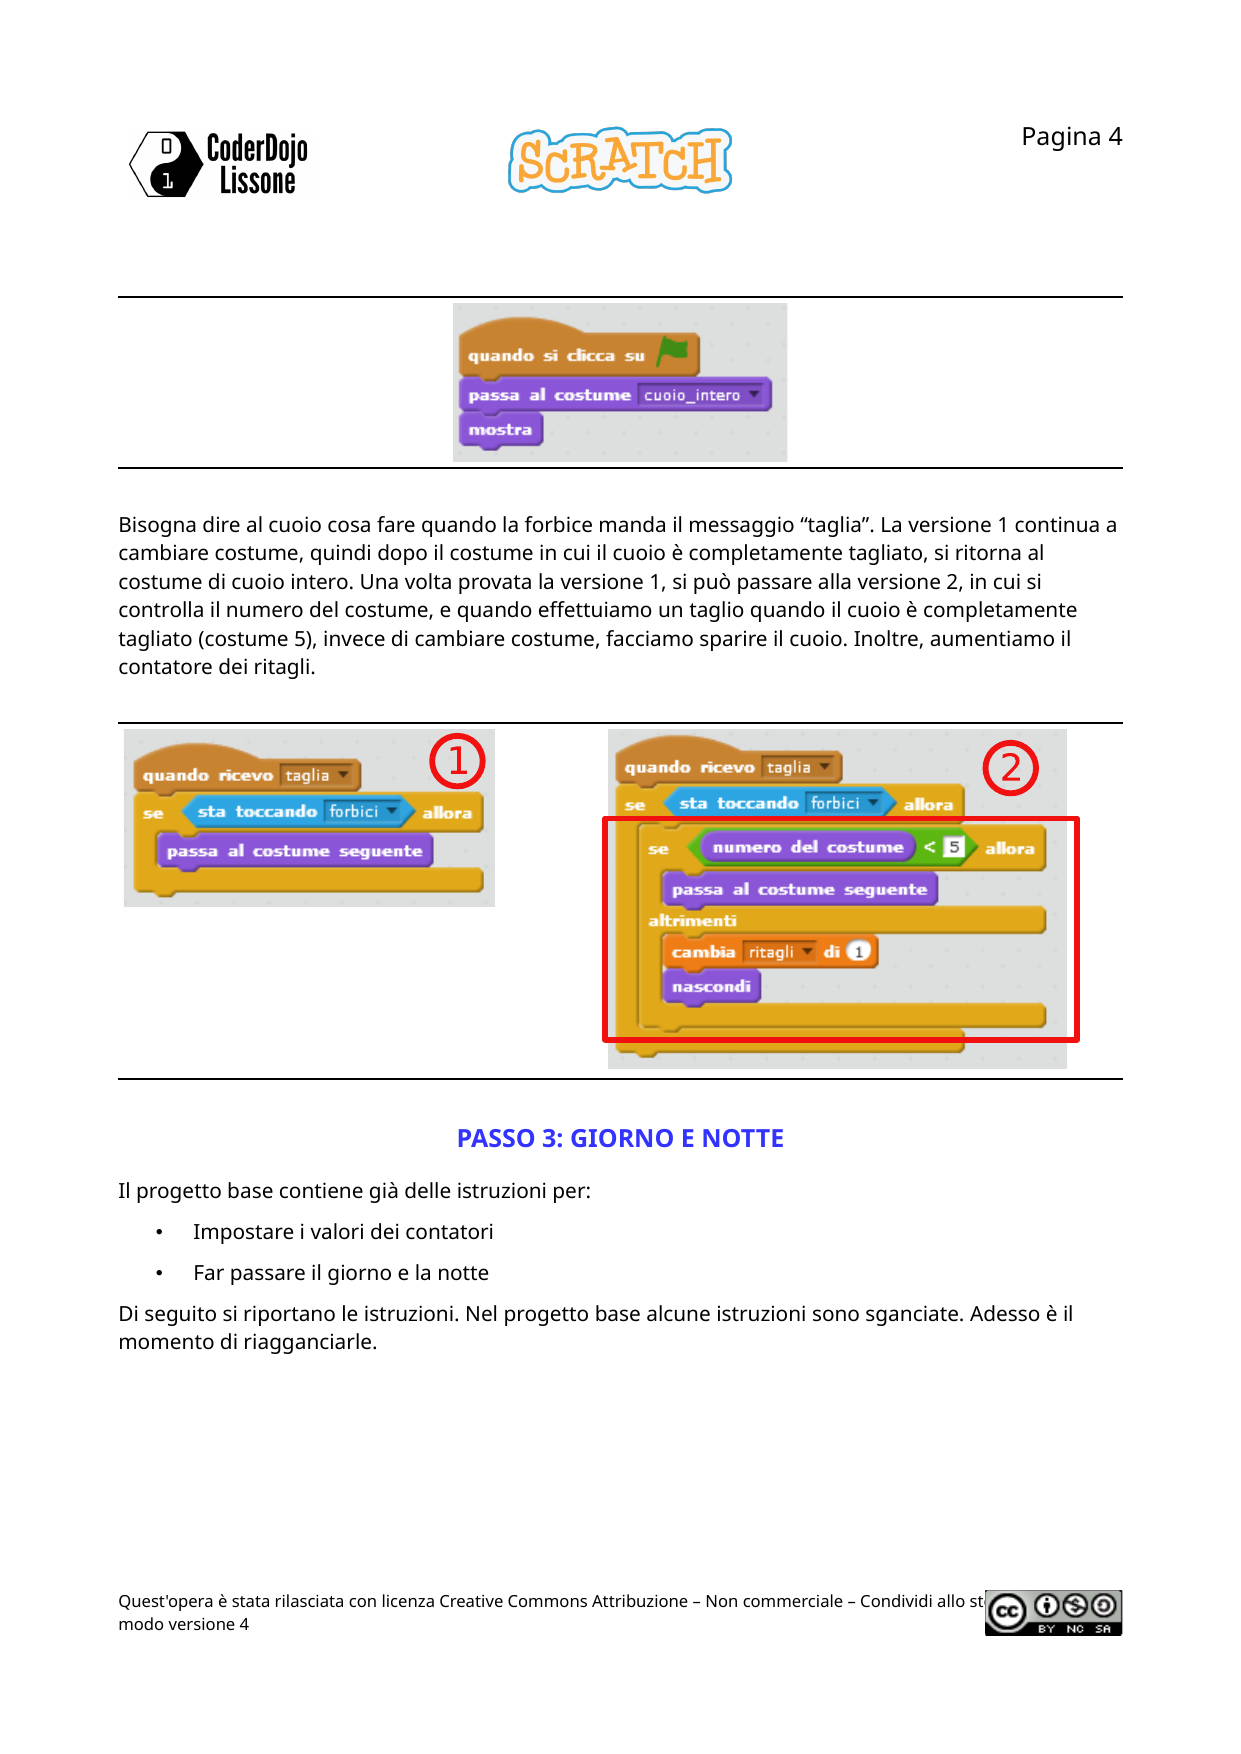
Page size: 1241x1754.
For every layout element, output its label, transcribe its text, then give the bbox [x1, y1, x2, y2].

text PASSO 3: GIORNO E NOTTE [118, 1121, 1122, 1155]
text Il progetto base contiene già delle istruzioni per: [118, 1176, 1122, 1204]
table_header [118, 298, 1122, 467]
picture [507, 126, 733, 195]
picture [985, 1590, 1123, 1636]
list Impostare i valori dei contatori [156, 1217, 1122, 1245]
picture [128, 130, 314, 200]
text Di seguito si riportano le istruzioni. Nel progetto base alcune istruzioni sono sganciate. Adesso è il momento di riagganciarle. [118, 1299, 1122, 1356]
picture [453, 303, 788, 462]
list Far passare il giorno e la notte [156, 1258, 1122, 1286]
text Bisogna dire al cuoio cosa fare quando la forbice manda il messaggio “taglia”. La versione 1 continua a cambiare costume, quindi dopo il costume in cui il cuoio è completamente tagliato, si ritorna al costume di cuoio intero. Una volta provata la versione 1, si può passare alla versione 2, in cui si controlla il numero del costume, e quando effettuiamo un taglio quando il cuoio è completamente tagliato (costume 5), invece di cambiare costume, facciamo sparire il cuoio. Inoltre, aumentiamo il contatore dei ritagli. [118, 510, 1122, 681]
table_header [118, 724, 1122, 1078]
